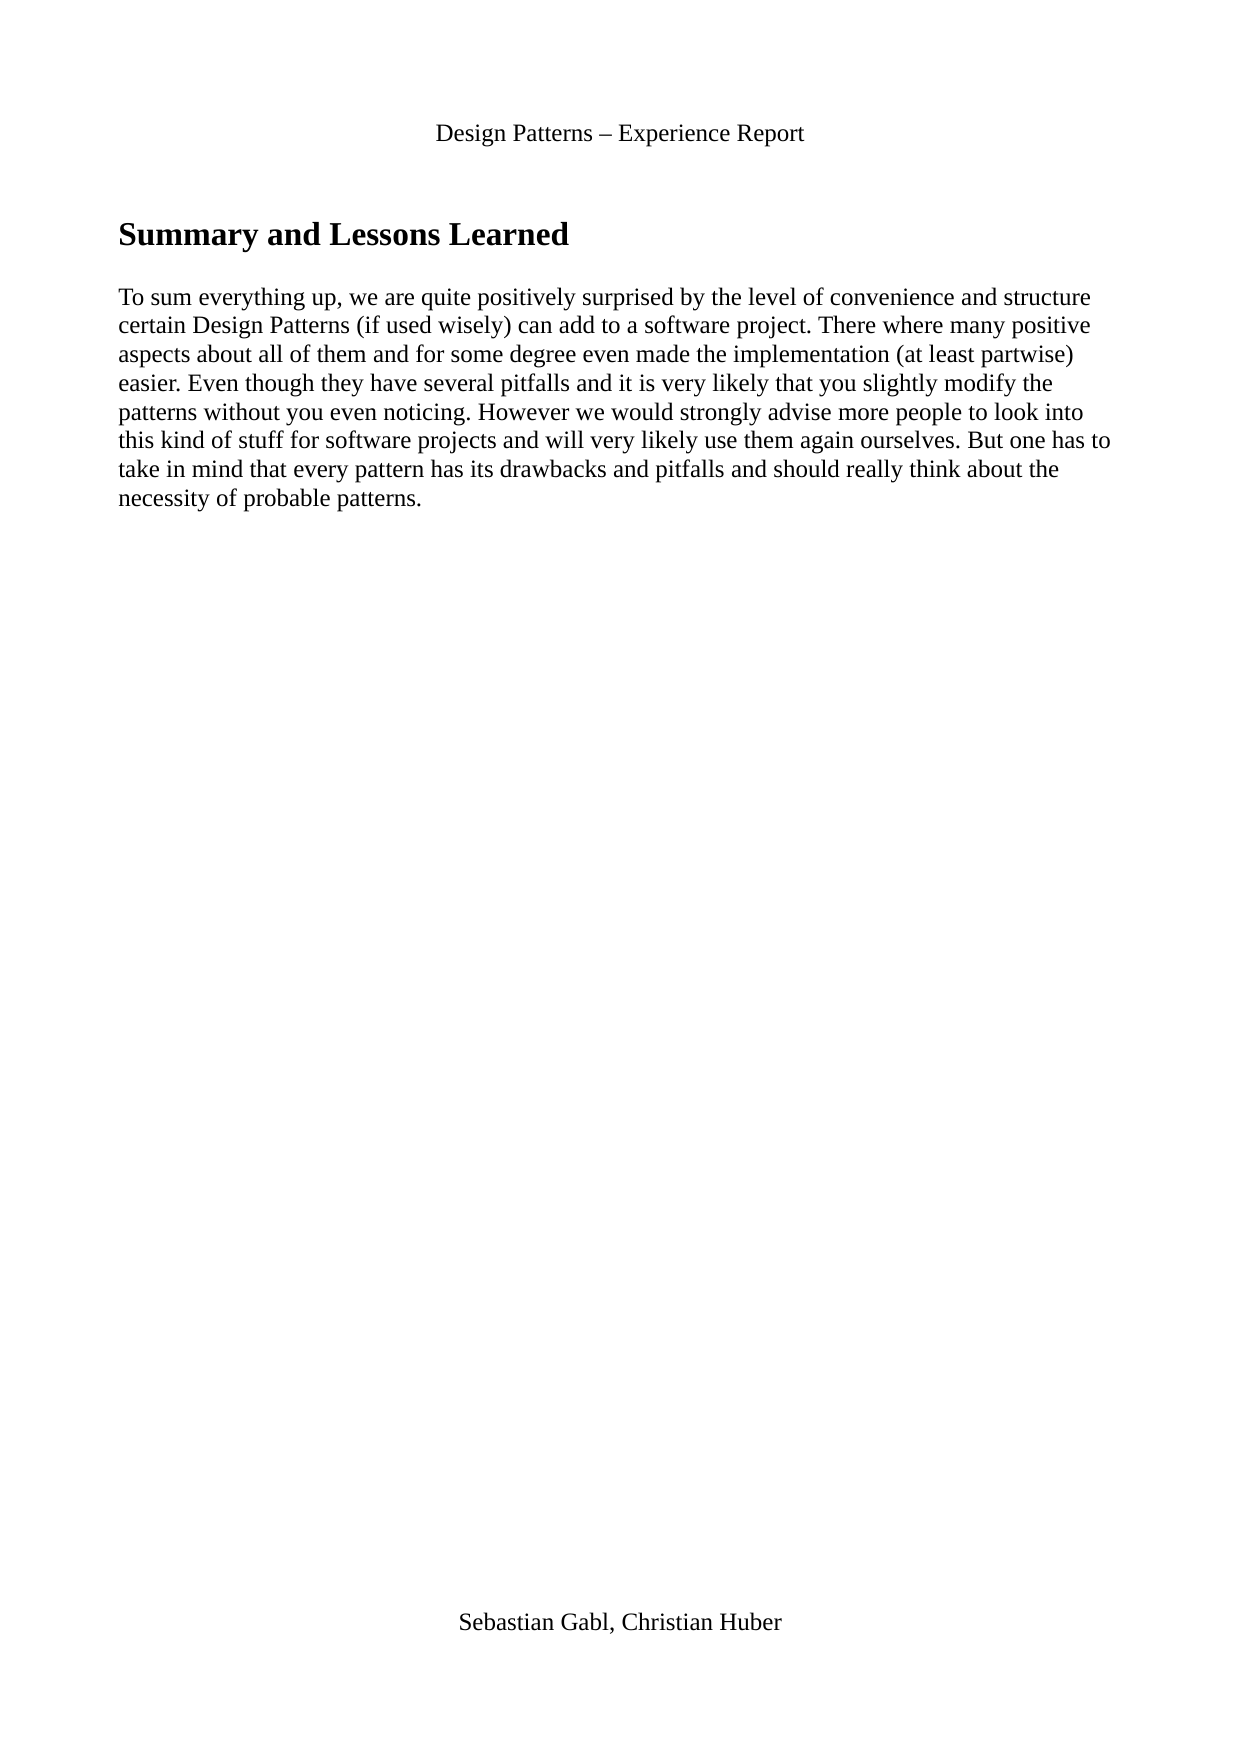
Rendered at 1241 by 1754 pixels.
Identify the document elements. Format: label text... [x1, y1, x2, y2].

text Summary and Lessons Learned [118, 215, 1122, 253]
text To sum everything up, we are quite positively surprised by the level of convenience and structure certain Design Patterns (if used wisely) can add to a software project. There where many positive aspects about all of them and for some degree even made the implementation (at least partwise) easier. Even though they have several pitfalls and it is very likely that you slightly modify the patterns without you even noticing. However we would strongly advise more people to look into this kind of stuff for software projects and will very likely use them again ourselves. But one has to take in mind that every pattern has its drawbacks and pitfalls and should really think about the necessity of probable patterns. [118, 282, 1122, 512]
